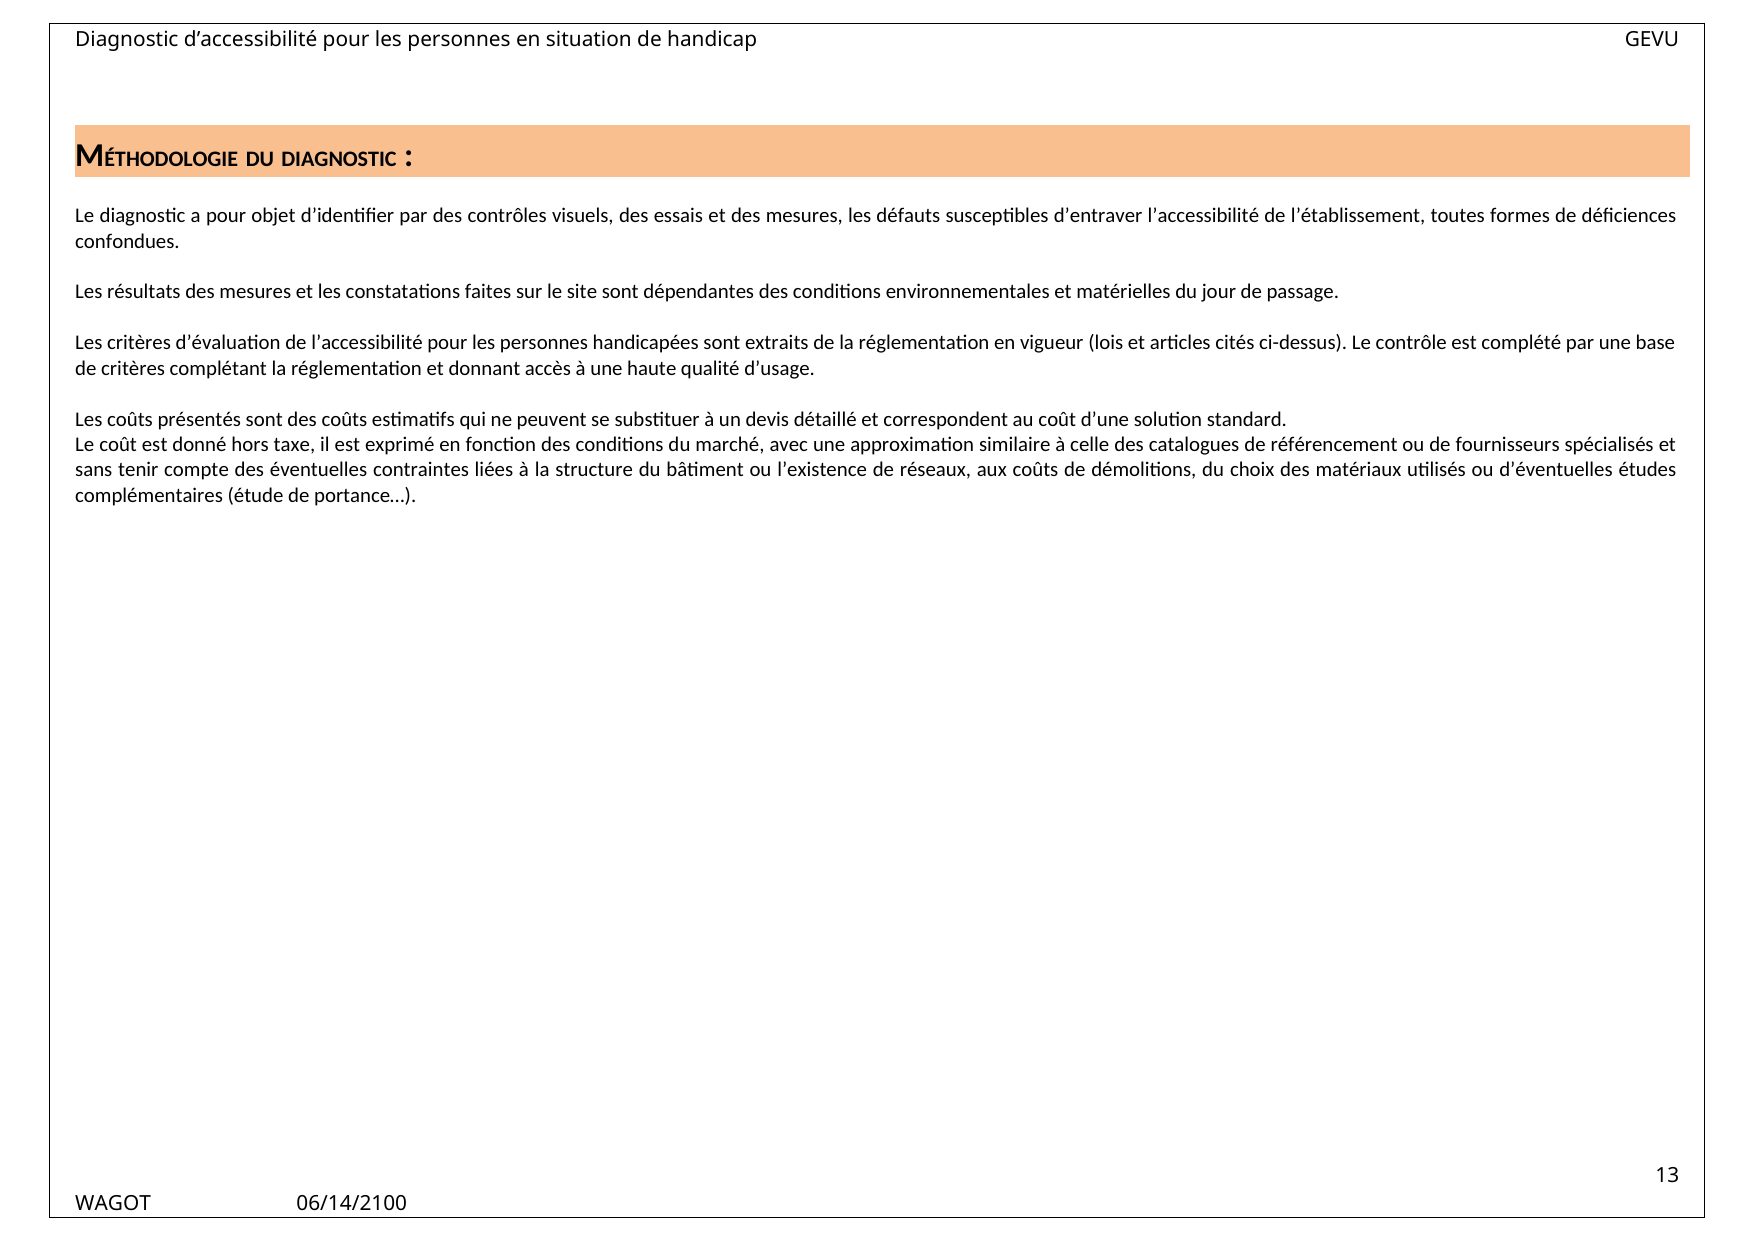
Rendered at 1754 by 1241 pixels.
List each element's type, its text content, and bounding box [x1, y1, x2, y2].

text Les résultats des mesures et les constatations faites sur le site sont dépendantes des conditions environnementales et matérielles du jour de passage. [75, 279, 1679, 304]
text Le diagnostic a pour objet d’identifier par des contrôles visuels, des essais et des mesures, les défauts susceptibles d’entraver l’accessibilité de l’établissement, toutes formes de déficiences confondues. [75, 202, 1679, 253]
text Méthodologie du diagnostic : [75, 125, 1690, 177]
text Les coûts présentés sont des coûts estimatifs qui ne peuvent se substituer à un devis détaillé et correspondent au coût d’une solution standard. [75, 406, 1679, 431]
text Les critères d’évaluation de l’accessibilité pour les personnes handicapées sont extraits de la réglementation en vigueur (lois et articles cités ci-dessus). Le contrôle est complété par une base de critères complétant la réglementation et donnant accès à une haute qualité d’usage. [75, 329, 1679, 380]
text Le coût est donné hors taxe, il est exprimé en fonction des conditions du marché, avec une approximation similaire à celle des catalogues de référencement ou de fournisseurs spécialisés et sans tenir compte des éventuelles contraintes liées à la structure du bâtiment ou l’existence de réseaux, aux coûts de démolitions, du choix des matériaux utilisés ou d’éventuelles études complémentaires (étude de portance…). [75, 431, 1679, 507]
